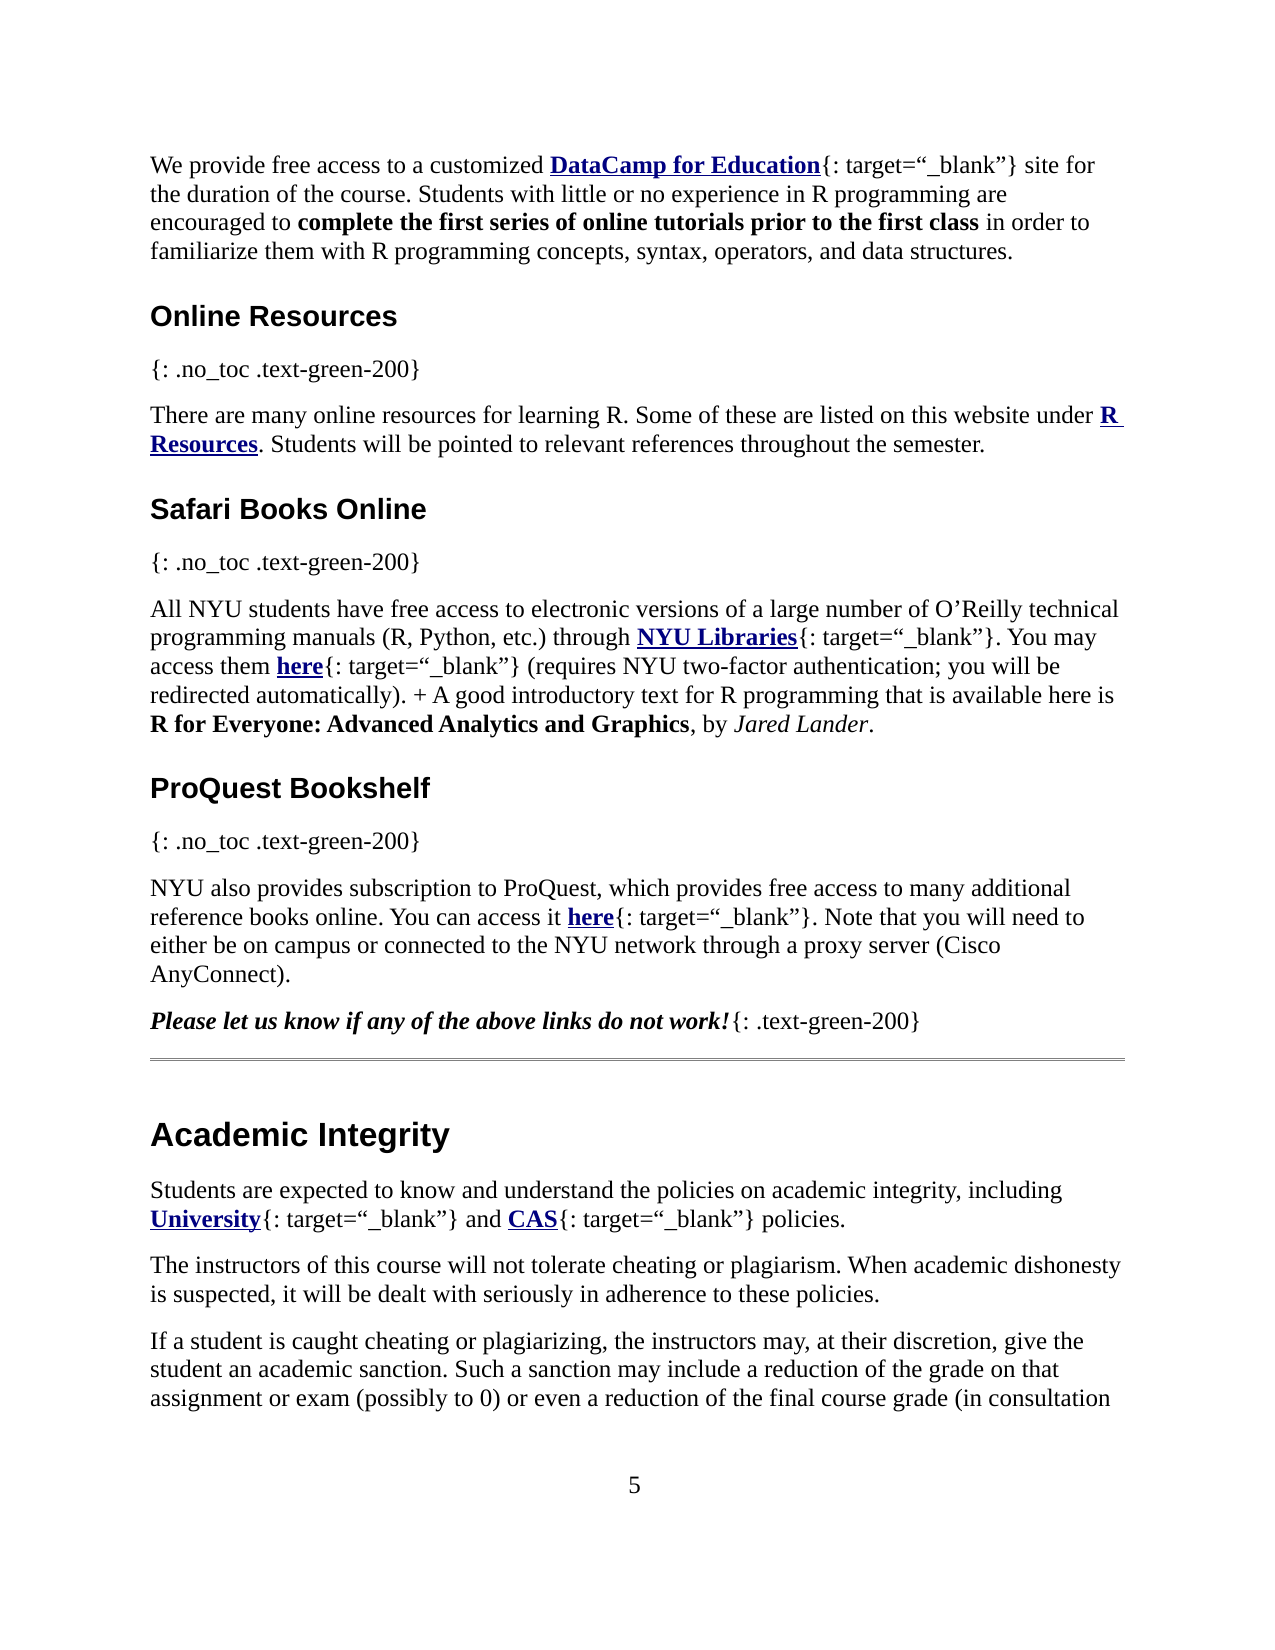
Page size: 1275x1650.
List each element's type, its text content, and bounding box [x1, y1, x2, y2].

text Please let us know if any of the above links do not work!{: .text-green-200} [150, 1006, 1125, 1035]
subtitle Academic Integrity [150, 1115, 1125, 1153]
text All NYU students have free access to electronic versions of a large number of O’Reilly technical programming manuals (R, Python, etc.) through NYU Libraries{: target=“_blank”}. You may access them here{: target=“_blank”} (requires NYU two-factor authentication; you will be redirected automatically). + A good introductory text for R programming that is available here is R for Everyone: Advanced Analytics and Graphics, by Jared Lander. [150, 594, 1125, 737]
subtitle Online Resources [150, 299, 1125, 332]
text Students are expected to know and understand the policies on academic integrity, including University{: target=“_blank”} and CAS{: target=“_blank”} policies. [150, 1175, 1125, 1232]
text {: .no_toc .text-green-200} [150, 826, 1125, 855]
text NYU also provides subscription to ProQuest, which provides free access to many additional reference books online. You can access it here{: target=“_blank”}. Note that you will need to either be on campus or connected to the NYU network through a proxy server (Cisco AnyConnect). [150, 873, 1125, 988]
text We provide free access to a customized DataCamp for Education{: target=“_blank”} site for the duration of the course. Students with little or no experience in R programming are encouraged to complete the first series of online tutorials prior to the first class in order to familiarize them with R programming concepts, syntax, operators, and data structures. [150, 150, 1125, 265]
subtitle ProQuest Bookshelf [150, 771, 1125, 805]
subtitle Safari Books Online [150, 492, 1125, 526]
text There are many online resources for learning R. Some of these are listed on this website under R Resources. Students will be pointed to relevant references throughout the semester. [150, 401, 1125, 458]
text {: .no_toc .text-green-200} [150, 354, 1125, 383]
text If a student is caught cheating or plagiarizing, the instructors may, at their discretion, give the student an academic sanction. Such a sanction may include a reduction of the grade on that assignment or exam (possibly to 0) or even a reduction of the final course grade (in consultation [150, 1326, 1125, 1412]
text The instructors of this course will not tolerate cheating or plagiarism. When academic dishonesty is suspected, it will be dealt with seriously in adherence to these policies. [150, 1250, 1125, 1308]
text {: .no_toc .text-green-200} [150, 547, 1125, 576]
